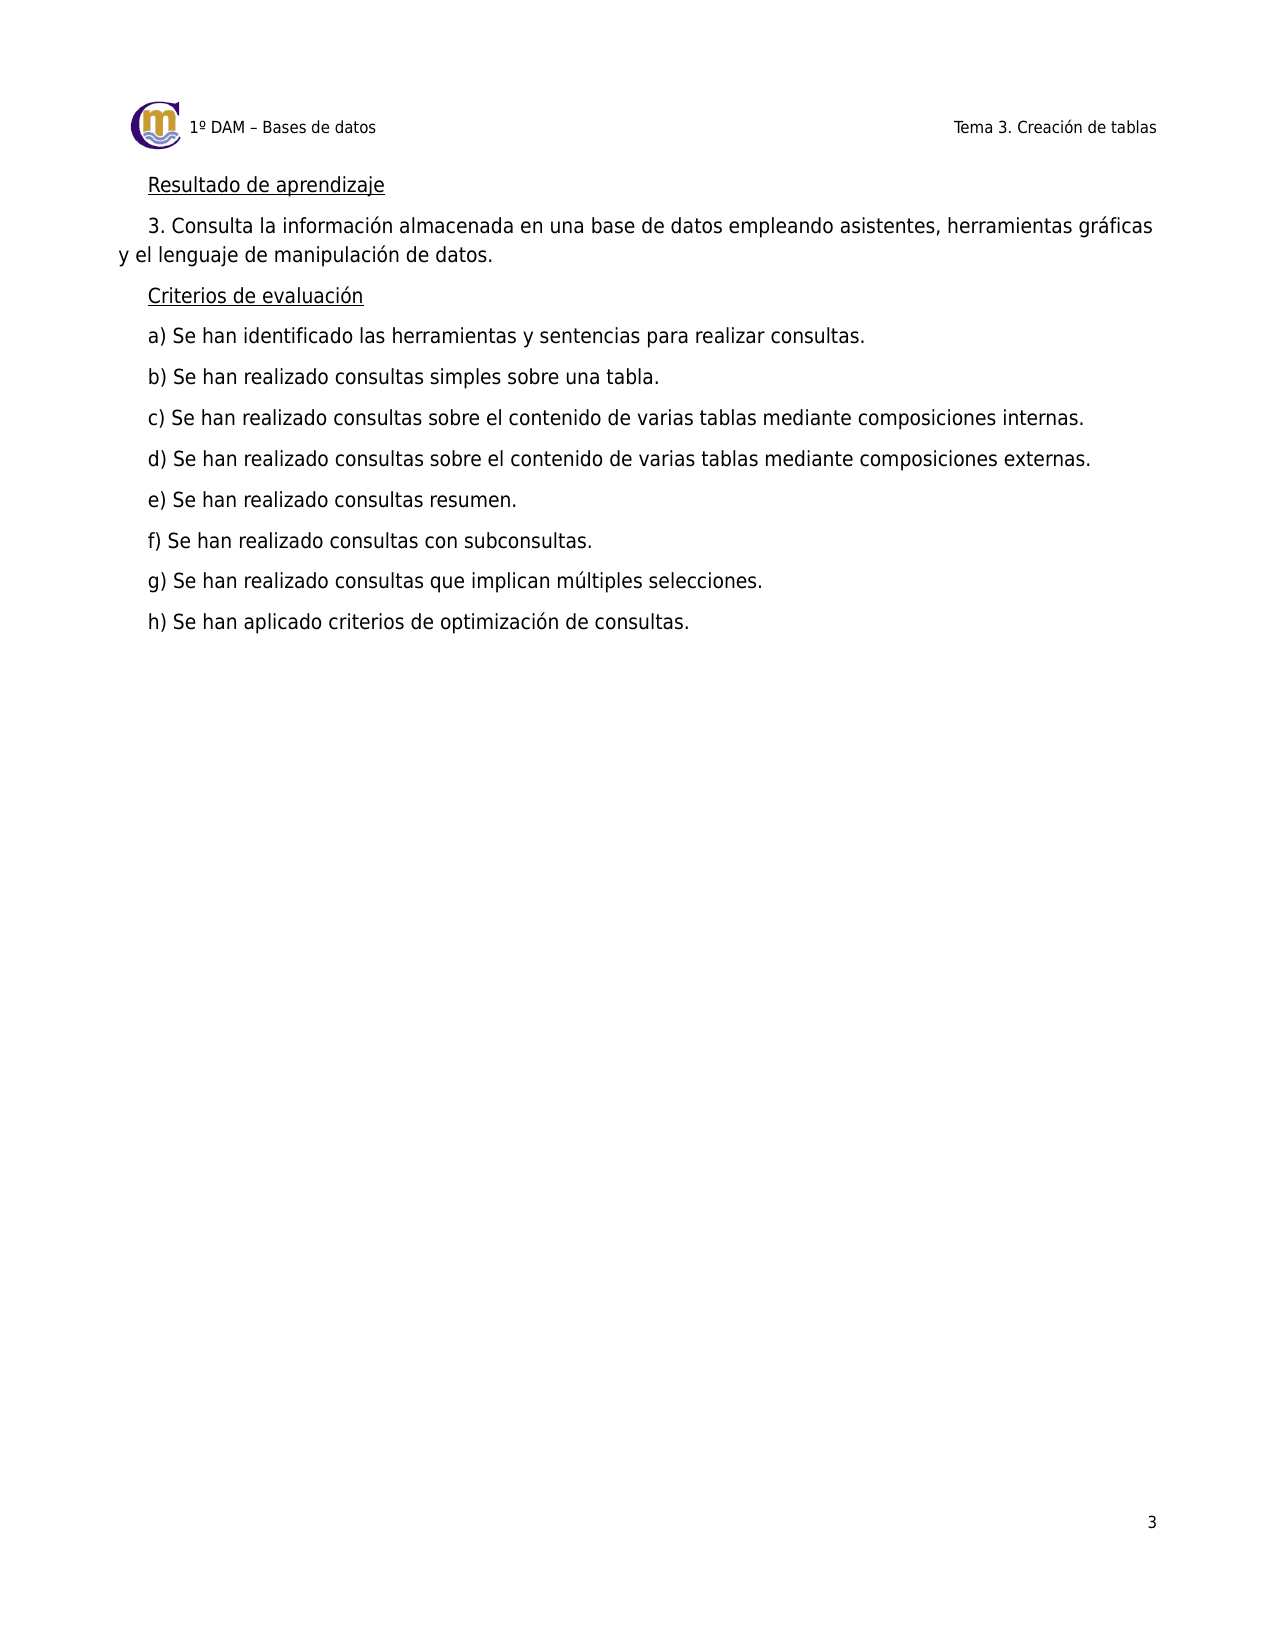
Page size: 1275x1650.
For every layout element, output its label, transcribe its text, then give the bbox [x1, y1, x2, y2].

picture [126, 96, 187, 155]
text a) Se han identificado las herramientas y sentencias para realizar consultas. [118, 324, 1157, 349]
text Criterios de evaluación [118, 284, 1157, 308]
text c) Se han realizado consultas sobre el contenido de varias tablas mediante composiciones internas. [118, 406, 1157, 430]
text f) Se han realizado consultas con subconsultas. [118, 529, 1157, 553]
text b) Se han realizado consultas simples sobre una tabla. [118, 365, 1157, 389]
text Resultado de aprendizaje [118, 173, 1157, 197]
text 3. Consulta la información almacenada en una base de datos empleando asistentes, herramientas gráficas y el lenguaje de manipulación de datos. [118, 214, 1157, 267]
text e) Se han realizado consultas resumen. [118, 488, 1157, 512]
text d) Se han realizado consultas sobre el contenido de varias tablas mediante composiciones externas. [118, 447, 1157, 471]
text h) Se han aplicado criterios de optimización de consultas. [118, 610, 1157, 634]
text g) Se han realizado consultas que implican múltiples selecciones. [118, 569, 1157, 594]
